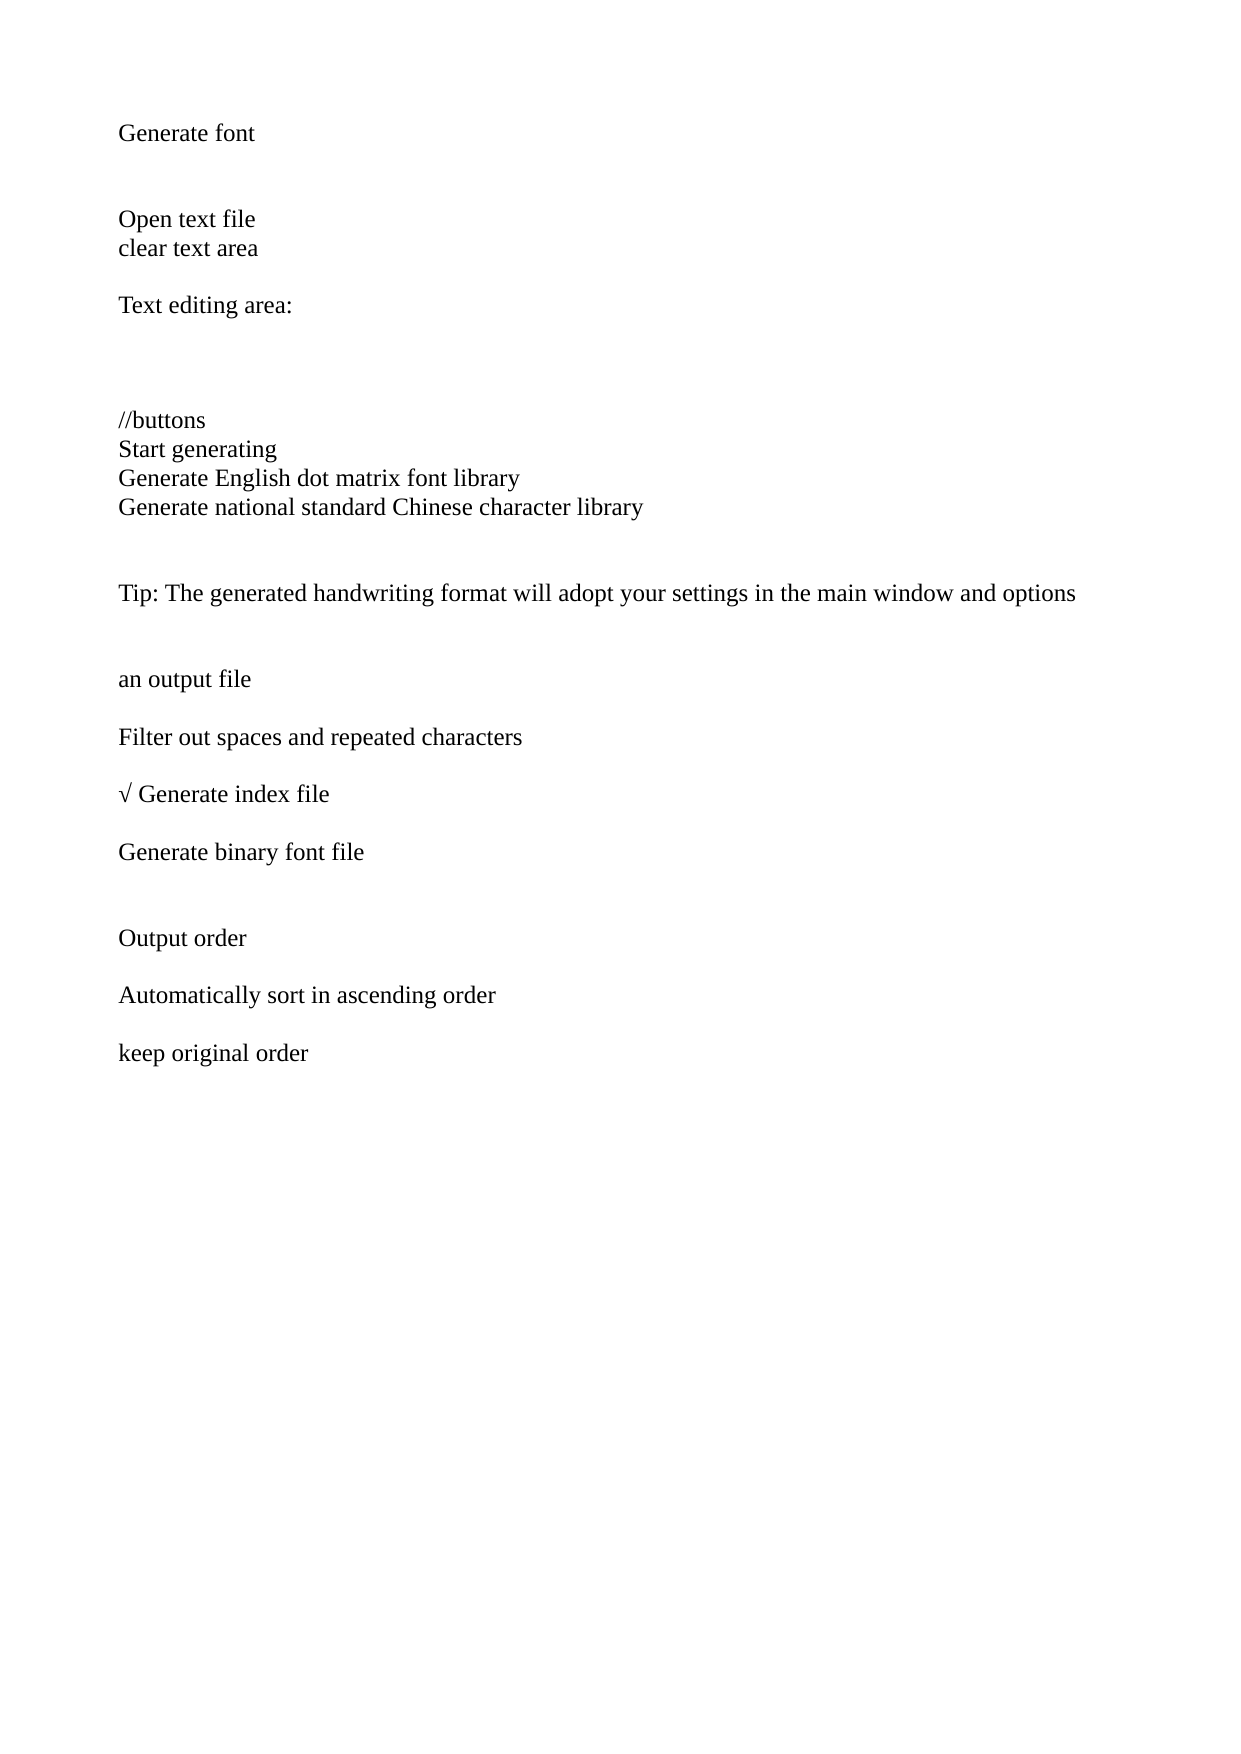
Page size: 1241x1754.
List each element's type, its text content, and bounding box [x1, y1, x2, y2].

text //buttons [118, 406, 1122, 434]
text Tip: The generated handwriting format will adopt your settings in the main window and options [118, 578, 1122, 607]
text Text editing area: [118, 291, 1122, 319]
text Generate binary font file [118, 837, 1122, 866]
text keep original order [118, 1038, 1122, 1067]
text Generate English dot matrix font library [118, 463, 1122, 492]
text Start generating [118, 434, 1122, 463]
text Open text file [118, 204, 1122, 233]
text Generate font [118, 118, 1122, 147]
text Filter out spaces and repeated characters [118, 722, 1122, 751]
text Generate national standard Chinese character library [118, 492, 1122, 521]
text clear text area [118, 233, 1122, 262]
text √ Generate index file [118, 779, 1122, 808]
text Output order [118, 923, 1122, 952]
text Automatically sort in ascending order [118, 981, 1122, 1009]
text an output file [118, 664, 1122, 693]
